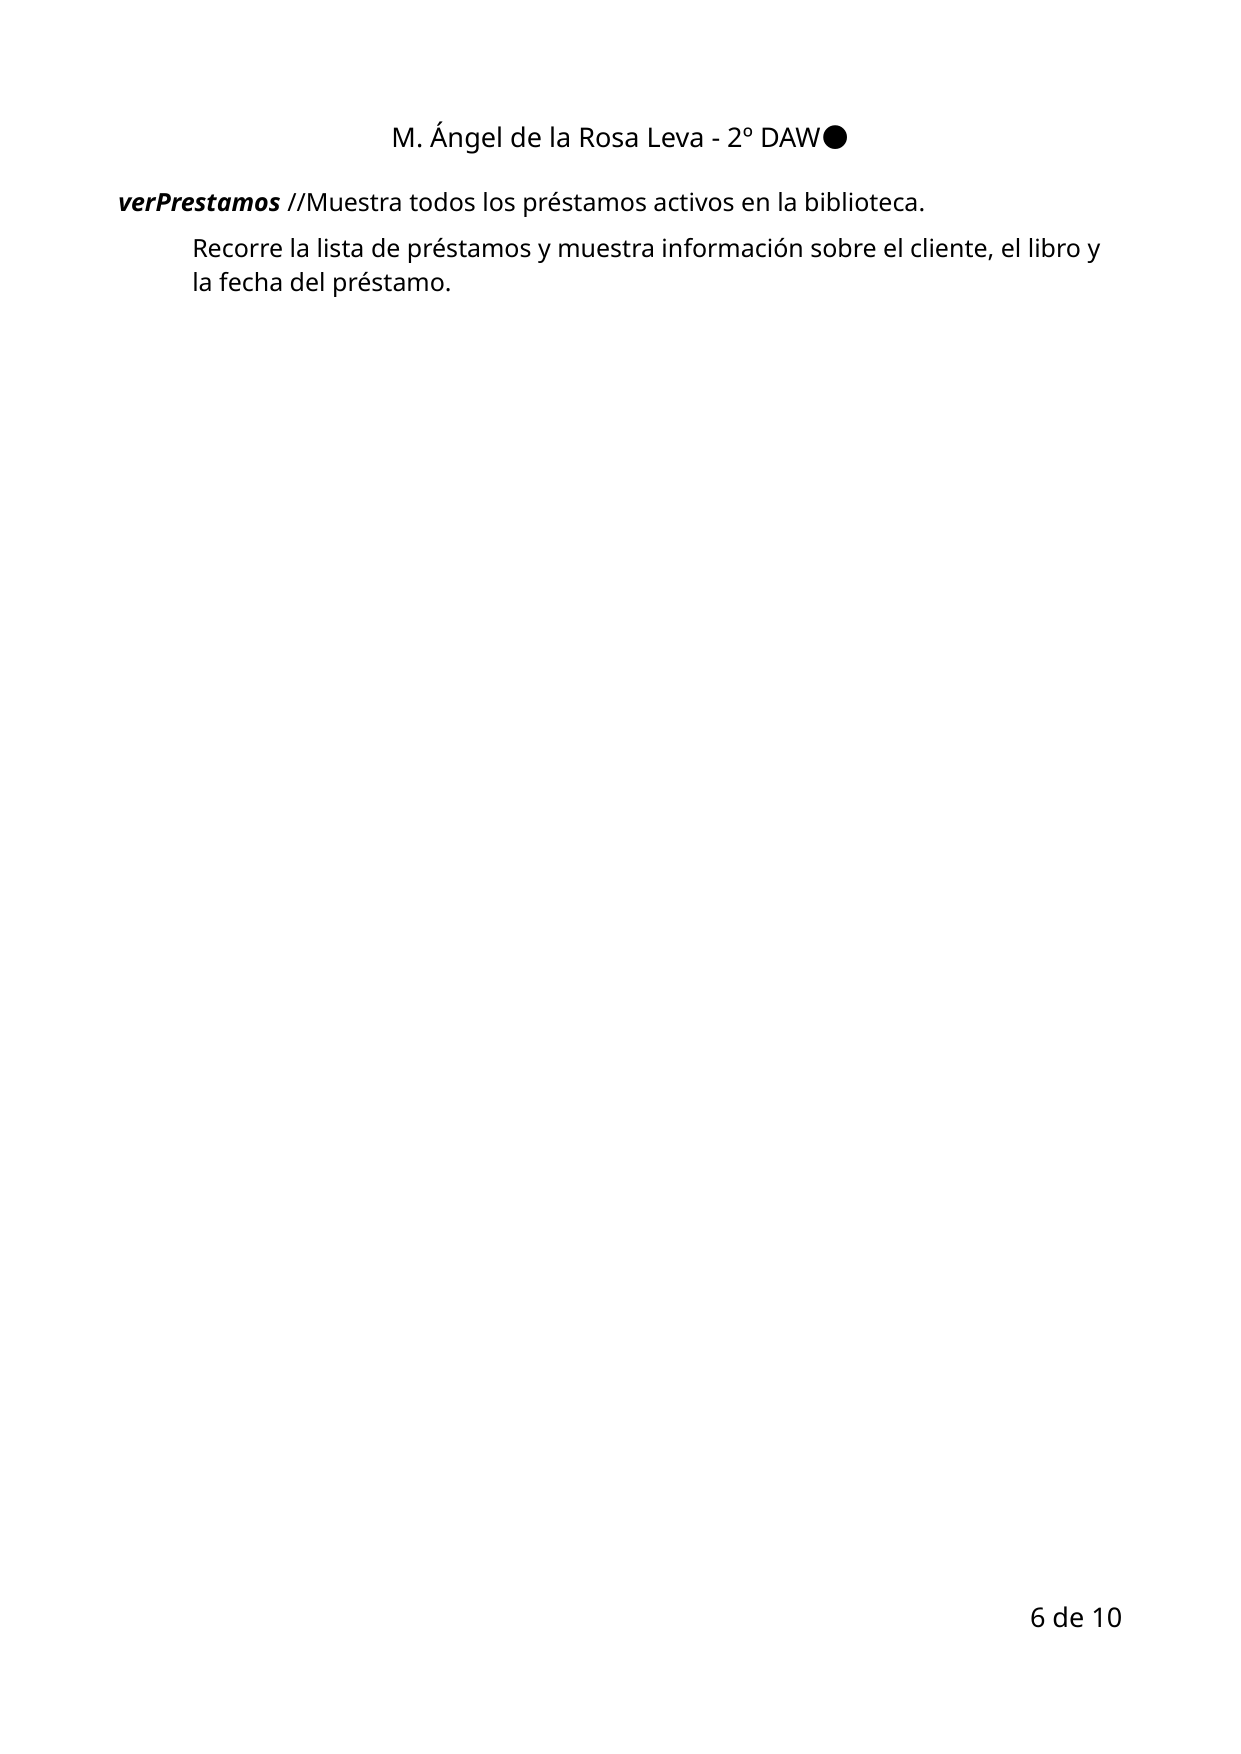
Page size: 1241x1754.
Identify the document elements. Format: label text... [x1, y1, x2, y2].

list Recorre la lista de préstamos y muestra información sobre el cliente, el libro y la fecha del préstamo. [162, 231, 1122, 299]
subtitle verPrestamos //Muestra todos los préstamos activos en la biblioteca. [118, 184, 1122, 218]
